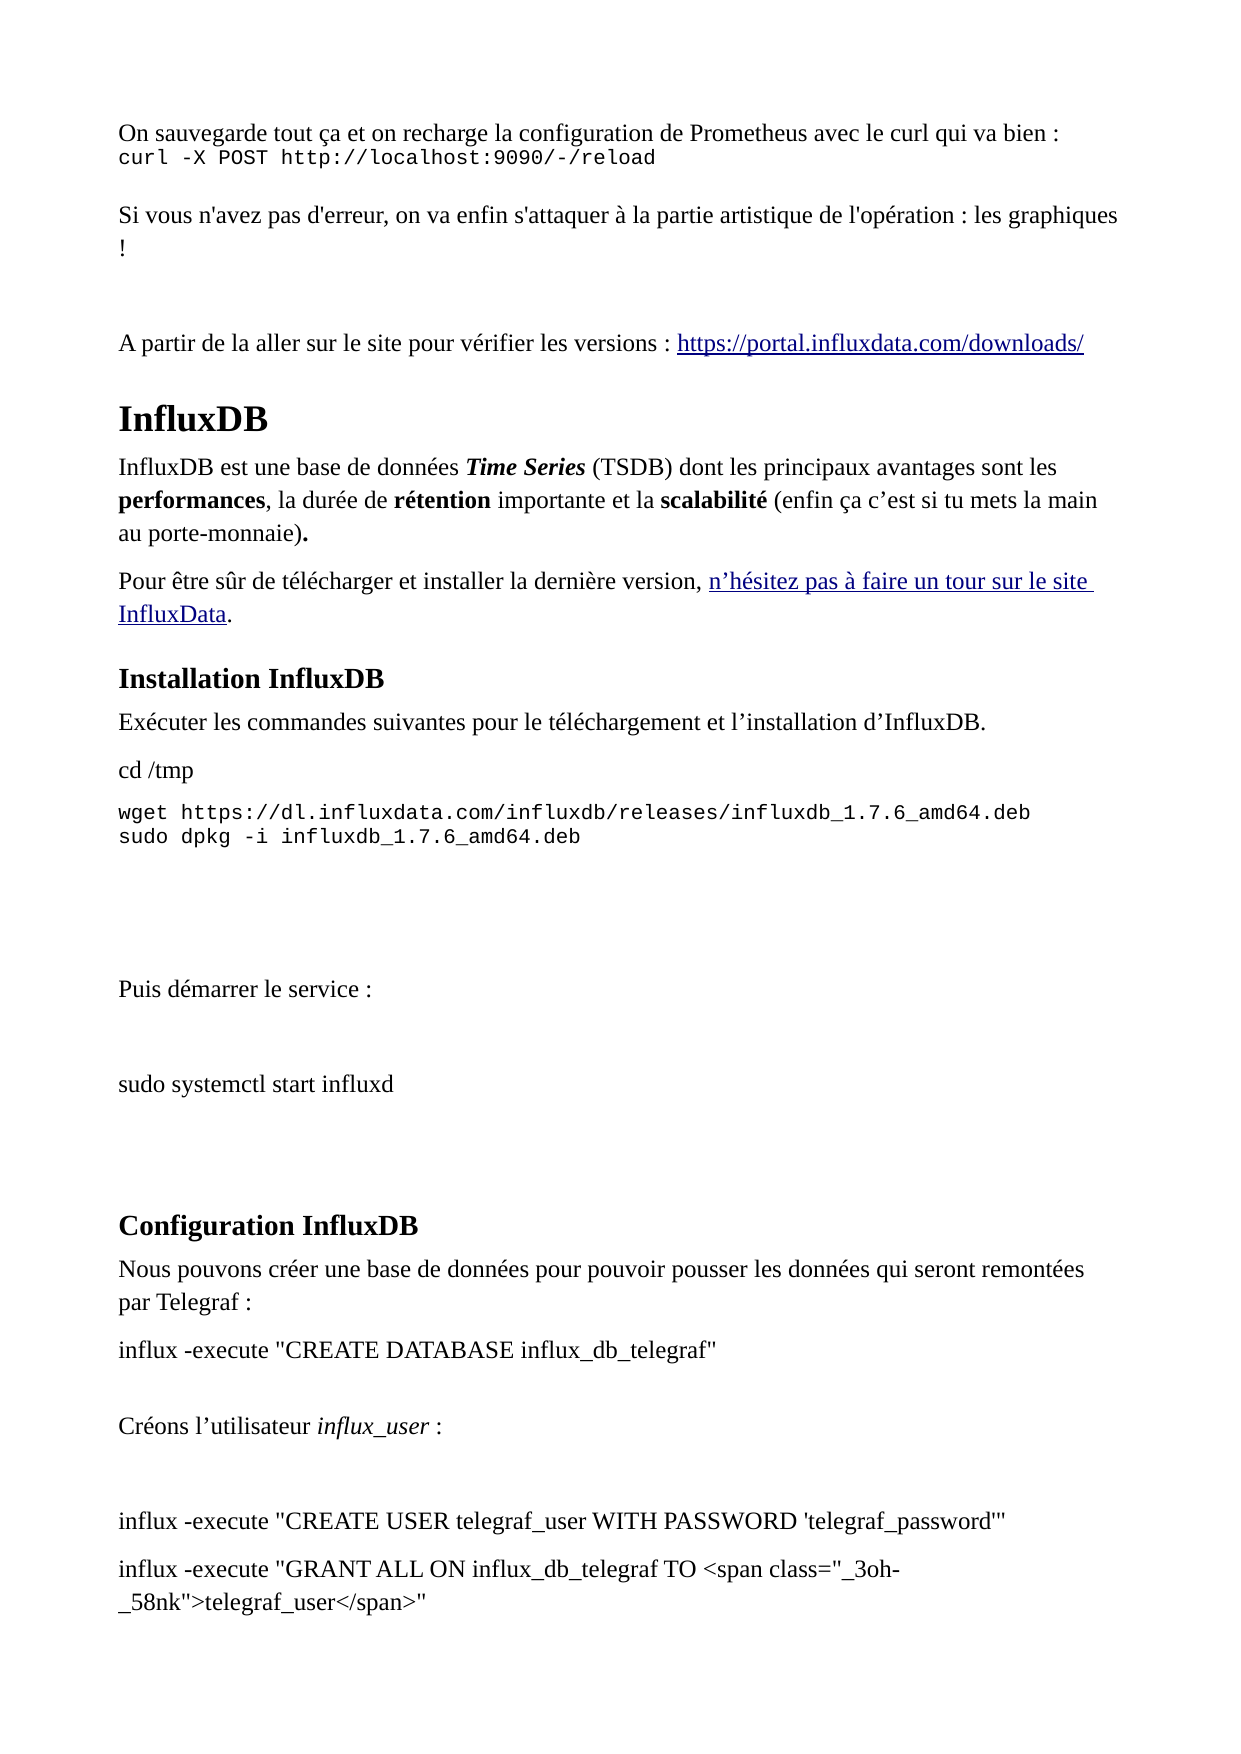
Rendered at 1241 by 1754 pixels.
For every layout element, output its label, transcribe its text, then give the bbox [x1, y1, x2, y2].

text influx -execute "CREATE USER telegraf_user WITH PASSWORD 'telegraf_password'" [118, 1506, 1122, 1535]
text cd /tmp [118, 755, 1122, 783]
text A partir de la aller sur le site pour vérifier les versions : https://portal.influxdata.com/downloads/ [118, 328, 1122, 357]
text Pour être sûr de télécharger et installer la dernière version, n’hésitez pas à faire un tour sur le site InfluxData. [118, 566, 1122, 628]
text sudo systemctl start influxd [118, 1069, 1122, 1098]
text influx -execute "GRANT ALL ON influx_db_telegraf TO <span class="_3oh- _58nk">telegraf_user</span>" [118, 1554, 1122, 1616]
text wget https://dl.influxdata.com/influxdb/releases/influxdb_1.7.6_amd64.deb [118, 802, 1122, 826]
text Exécuter les commandes suivantes pour le téléchargement et l’installation d’InfluxDB. [118, 707, 1122, 736]
text Nous pouvons créer une base de données pour pouvoir pousser les données qui seront remontées par Telegraf : [118, 1254, 1122, 1316]
text On sauvegarde tout ça et on recharge la configuration de Prometheus avec le curl qui va bien : [118, 118, 1122, 147]
subtitle Configuration InfluxDB [118, 1208, 1122, 1242]
text influx -execute "CREATE DATABASE influx_db_telegraf" [118, 1335, 1122, 1363]
subtitle InfluxDB [118, 397, 1122, 440]
text InfluxDB est une base de données Time Series (TSDB) dont les principaux avantages sont les performances, la durée de rétention importante et la scalabilité (enfin ça c’est si tu mets la main au porte-monnaie). [118, 452, 1122, 547]
text curl -X POST http://localhost:9090/-/reload [118, 147, 1122, 171]
text Si vous n'avez pas d'erreur, on va enfin s'attaquer à la partie artistique de l'opération : les graphiques ! [118, 200, 1122, 262]
subtitle Installation InfluxDB [118, 661, 1122, 695]
text sudo dpkg -i influxdb_1.7.6_amd64.deb [118, 826, 1122, 850]
text Créons l’utilisateur influx_user : [118, 1411, 1122, 1440]
text Puis démarrer le service : [118, 974, 1122, 1003]
